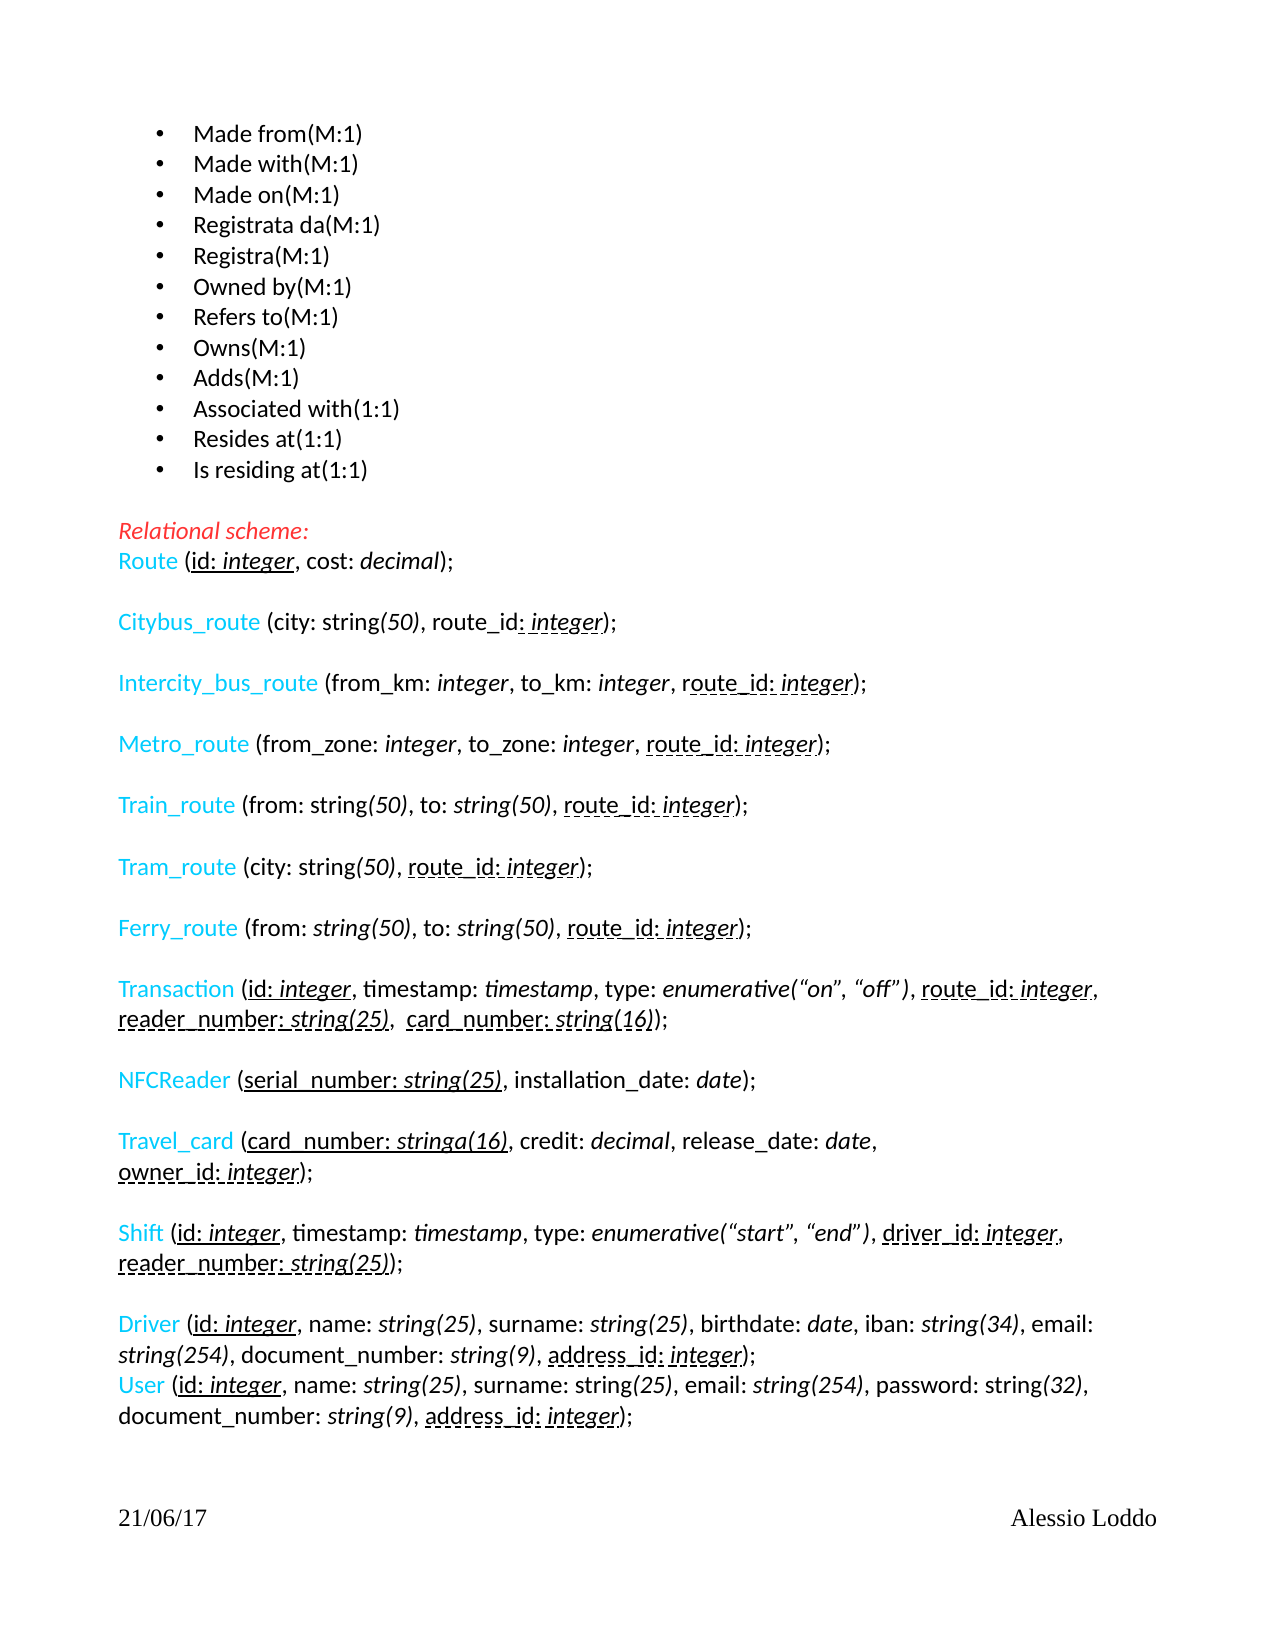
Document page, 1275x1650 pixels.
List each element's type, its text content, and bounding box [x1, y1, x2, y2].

text Relational scheme: [118, 515, 1157, 545]
list Refers to(M:1) [156, 301, 1157, 332]
list Made with(M:1) [156, 149, 1157, 179]
text reader_number: string(25)); [118, 1247, 1157, 1278]
text NFCReader (serial_number: string(25), installation_date: date); [118, 1064, 1157, 1095]
text Ferry_route (from: string(50), to: string(50), route_id: integer); [118, 912, 1157, 942]
text Train_route (from: string(50), to: string(50), route_id: integer); [118, 789, 1157, 820]
text Transaction (id: integer, timestamp: timestamp, type: enumerative(“on”, “off”), route_id: integer, [118, 973, 1157, 1003]
list Registrata da(M:1) [156, 210, 1157, 240]
list Is residing at(1:1) [156, 454, 1157, 484]
list Adds(M:1) [156, 362, 1157, 393]
text reader_number: string(25), card_number: string(16)); [118, 1003, 1157, 1034]
text Metro_route (from_zone: integer, to_zone: integer, route_id: integer); [118, 728, 1157, 759]
text Shift (id: integer, timestamp: timestamp, type: enumerative(“start”, “end”), driver_id: integer, [118, 1217, 1157, 1247]
text Route (id: integer, cost: decimal); [118, 545, 1157, 576]
text Tram_route (city: string(50), route_id: integer); [118, 851, 1157, 881]
list Owns(M:1) [156, 332, 1157, 362]
text Travel_card (card_number: stringa(16), credit: decimal, release_date: date, [118, 1125, 1157, 1156]
text Citybus_route (city: string(50), route_id: integer); [118, 606, 1157, 637]
list Resides at(1:1) [156, 423, 1157, 454]
list Owned by(M:1) [156, 271, 1157, 301]
text User (id: integer, name: string(25), surname: string(25), email: string(254), password: string(32), document_number: string(9), address_id: integer); [118, 1369, 1157, 1431]
list Made on(M:1) [156, 179, 1157, 210]
list Associated with(1:1) [156, 393, 1157, 423]
text Driver (id: integer, name: string(25), surname: string(25), birthdate: date, iban: string(34), email: string(254), document_number: string(9), address_id: integer); [118, 1308, 1157, 1369]
text owner_id: integer); [118, 1156, 1157, 1186]
list Made from(M:1) [156, 118, 1157, 149]
list Registra(M:1) [156, 240, 1157, 271]
text Intercity_bus_route (from_km: integer, to_km: integer, route_id: integer); [118, 667, 1157, 698]
